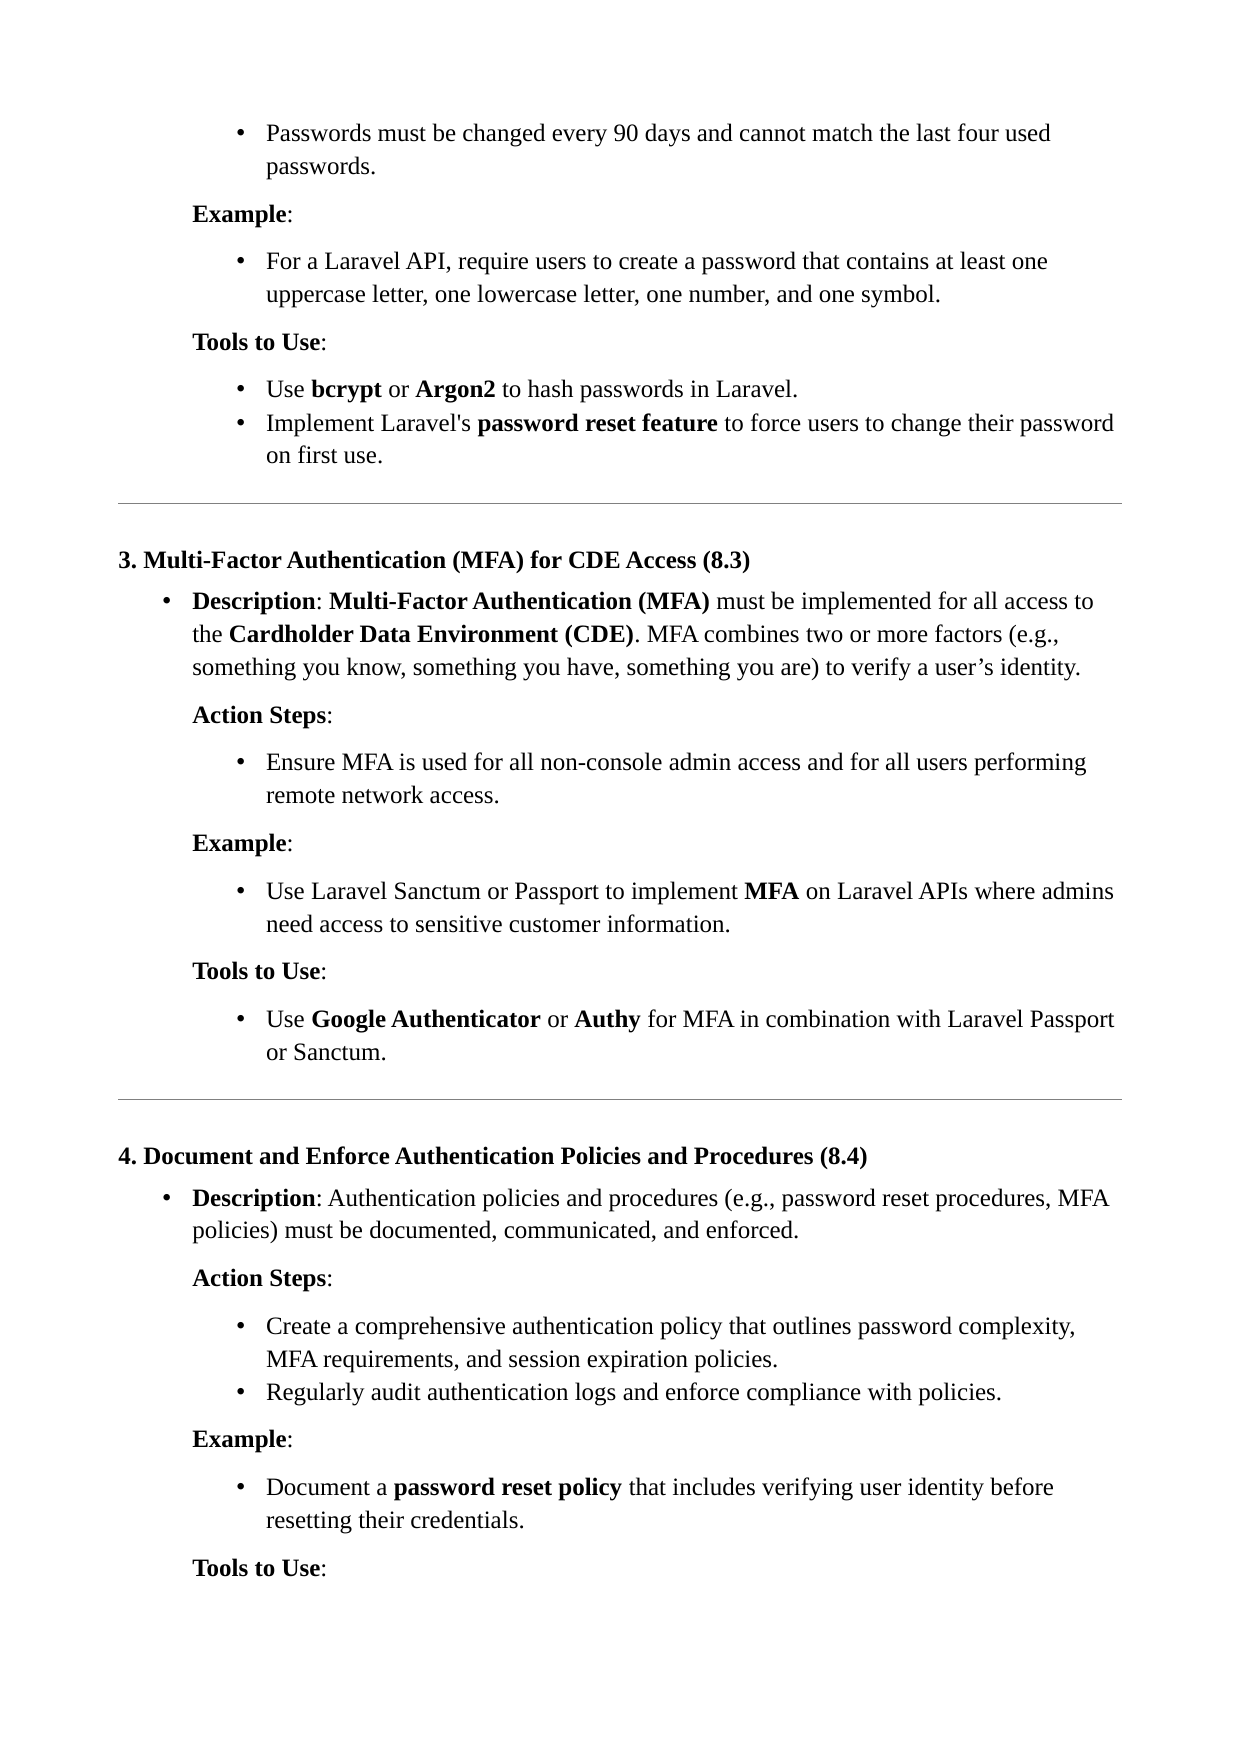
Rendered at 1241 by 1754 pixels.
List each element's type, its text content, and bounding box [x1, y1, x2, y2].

list Use bcrypt or Argon2 to hash passwords in Laravel. [236, 374, 1122, 403]
list Example: [162, 1424, 1122, 1453]
list Ensure MFA is used for all non-console admin access and for all users performing remote network access. [236, 747, 1122, 809]
list Action Steps: [162, 700, 1122, 729]
list Implement Laravel's password reset feature to force users to change their password on first use. [236, 408, 1122, 469]
list Tools to Use: [162, 327, 1122, 356]
list Description: Authentication policies and procedures (e.g., password reset procedures, MFA policies) must be documented, communicated, and enforced. [162, 1183, 1122, 1244]
list Use Laravel Sanctum or Passport to implement MFA on Laravel APIs where admins need access to sensitive customer information. [236, 876, 1122, 937]
list Document a password reset policy that includes verifying user identity before resetting their credentials. [236, 1472, 1122, 1534]
list For a Laravel API, require users to create a password that contains at least one uppercase letter, one lowercase letter, one number, and one symbol. [236, 246, 1122, 308]
list Tools to Use: [162, 956, 1122, 985]
list Tools to Use: [162, 1553, 1122, 1581]
list Example: [162, 828, 1122, 857]
subtitle 4. Document and Enforce Authentication Policies and Procedures (8.4) [118, 1141, 1122, 1170]
list Description: Multi-Factor Authentication (MFA) must be implemented for all access to the Cardholder Data Environment (CDE). MFA combines two or more factors (e.g., something you know, something you have, something you are) to verify a user’s identity. [162, 586, 1122, 681]
list Action Steps: [162, 1263, 1122, 1292]
list Create a comprehensive authentication policy that outlines password complexity, MFA requirements, and session expiration policies. [236, 1311, 1122, 1373]
list Use Google Authenticator or Authy for MFA in combination with Laravel Passport or Sanctum. [236, 1004, 1122, 1066]
list Example: [162, 199, 1122, 227]
list Passwords must be changed every 90 days and cannot match the last four used passwords. [236, 118, 1122, 180]
list Regularly audit authentication logs and enforce compliance with policies. [236, 1377, 1122, 1406]
subtitle 3. Multi-Factor Authentication (MFA) for CDE Access (8.3) [118, 545, 1122, 574]
